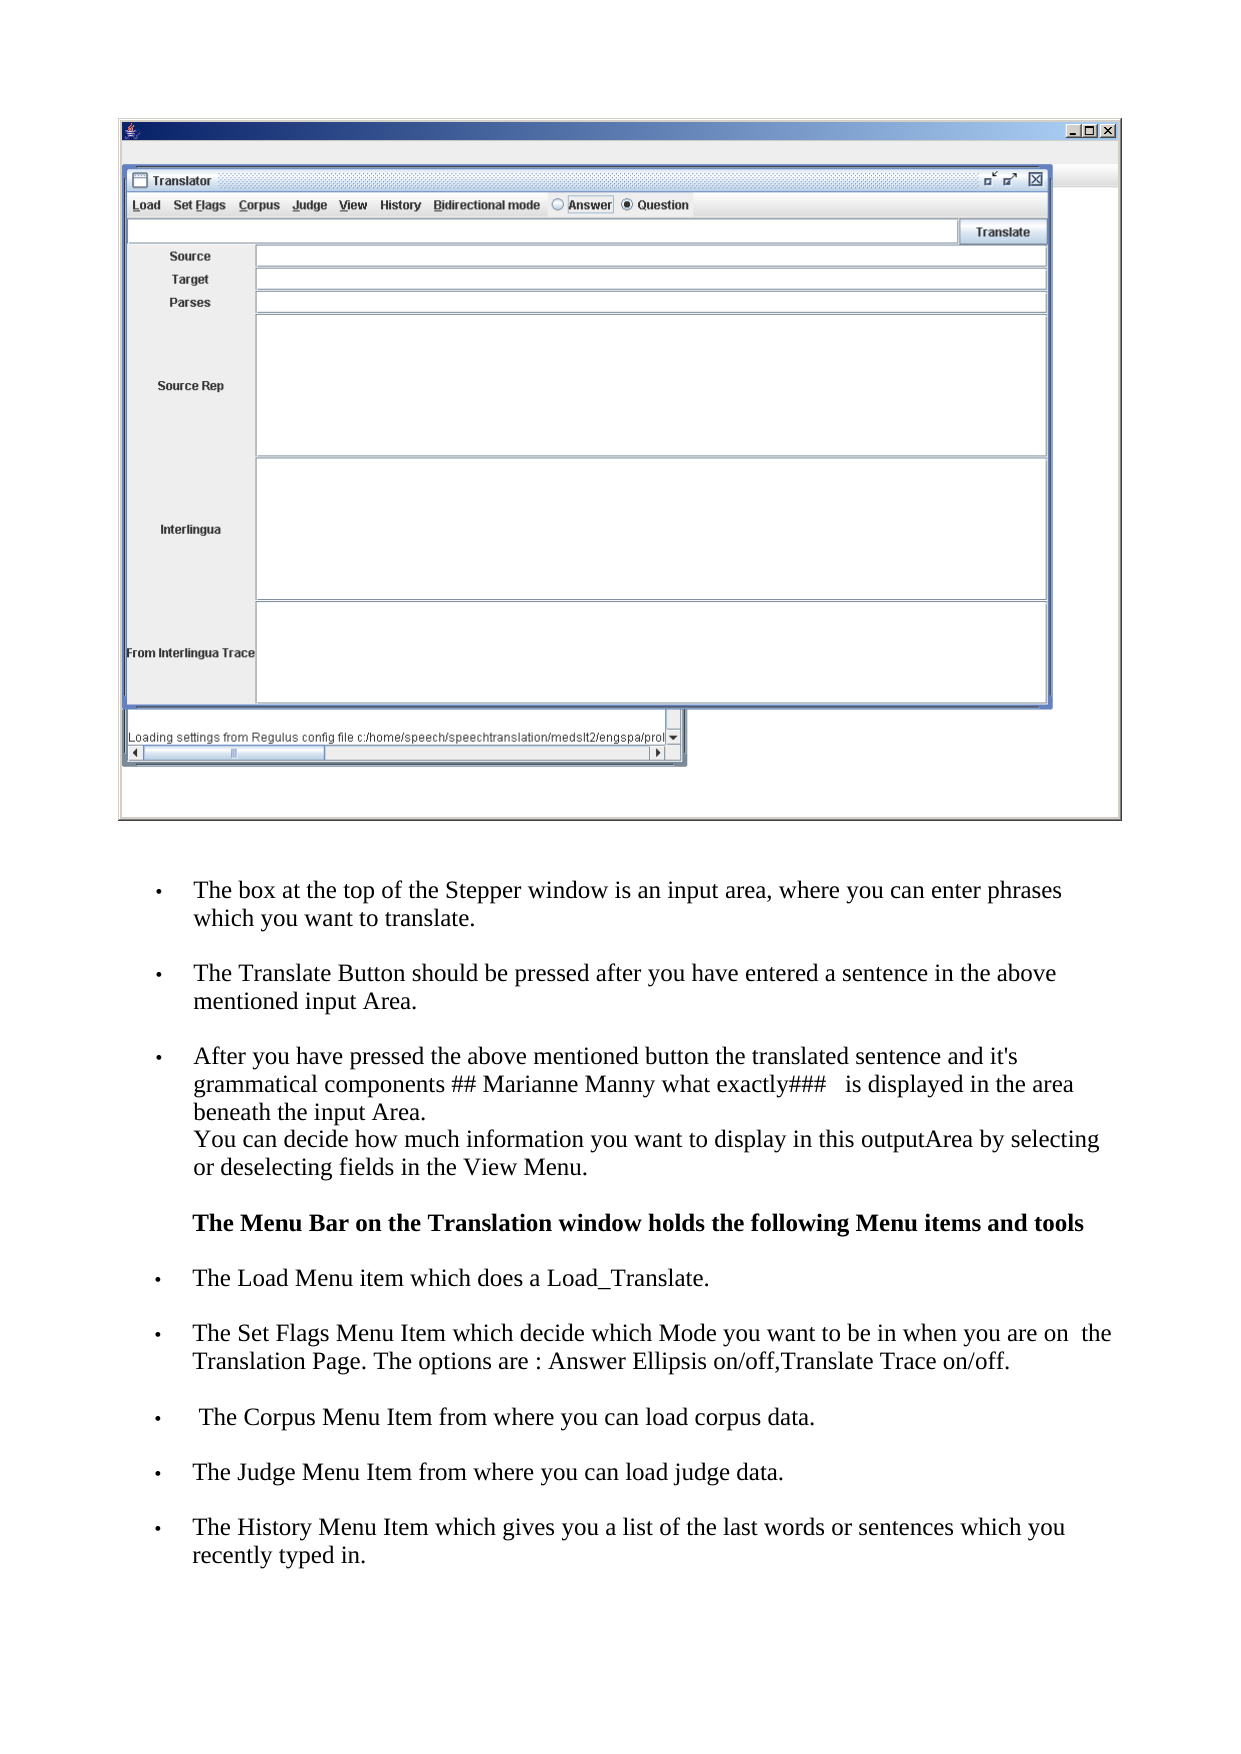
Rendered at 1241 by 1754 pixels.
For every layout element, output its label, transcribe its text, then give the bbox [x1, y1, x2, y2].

list You can decide how much information you want to display in this outputArea by selecting or deselecting fields in the View Menu. [156, 1126, 1122, 1181]
list The Translate Button should be pressed after you have entered a sentence in the above mentioned input Area. [156, 959, 1122, 1015]
list The Set Flags Menu Item which decide which Mode you want to be in when you are on the Translation Page. The options are : Answer Ellipsis on/off,Translate Trace on/off. [154, 1319, 1122, 1375]
text The Menu Bar on the Translation window holds the following Menu items and tools [118, 1209, 1122, 1236]
list The History Menu Item which gives you a list of the last words or sentences which you recently typed in. [154, 1513, 1122, 1569]
list After you have pressed the above mentioned button the translated sentence and it's grammatical components ## Marianne Manny what exactly### is displayed in the area beneath the input Area. [156, 1042, 1122, 1126]
list The box at the top of the Stepper window is an input area, where you can enter phrases which you want to translate. [156, 876, 1122, 932]
picture [118, 118, 1122, 821]
list The Judge Menu Item from where you can load judge data. [154, 1458, 1122, 1486]
list The Load Menu item which does a Load_Translate. [154, 1264, 1122, 1292]
list The Corpus Menu Item from where you can load corpus data. [154, 1403, 1122, 1430]
